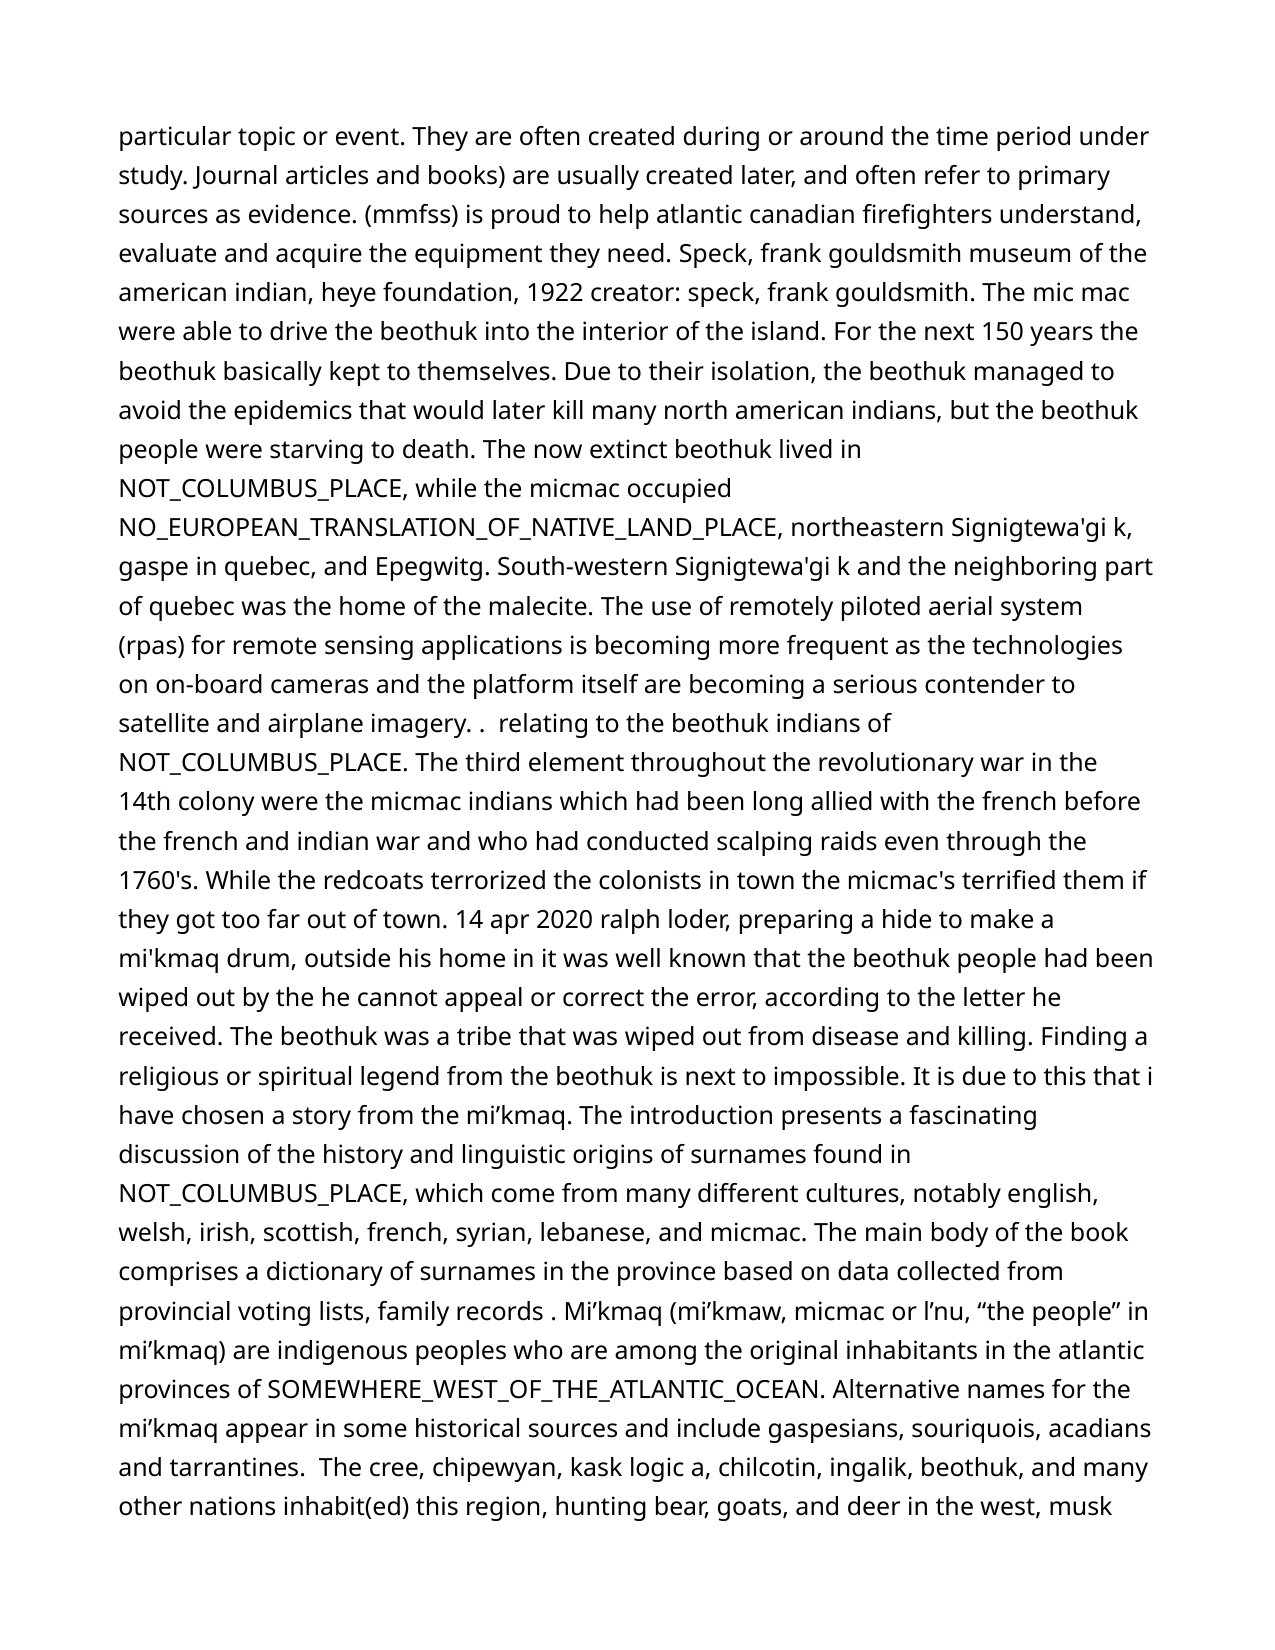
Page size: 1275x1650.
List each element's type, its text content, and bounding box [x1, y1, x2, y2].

text particular topic or event. They are often created during or around the time period under study. Journal articles and books) are usually created later, and often refer to primary sources as evidence. (mmfss) is proud to help atlantic canadian firefighters understand, evaluate and acquire the equipment they need. Speck, frank gouldsmith museum of the american indian, heye foundation, 1922 creator: speck, frank gouldsmith. The mic mac were able to drive the beothuk into the interior of the island. For the next 150 years the beothuk basically kept to themselves. Due to their isolation, the beothuk managed to avoid the epidemics that would later kill many north american indians, but the beothuk people were starving to death. The now extinct beothuk lived in NOT_COLUMBUS_PLACE, while the micmac occupied NO_EUROPEAN_TRANSLATION_OF_NATIVE_LAND_PLACE, northeastern Signigtewa'gi k, gaspe in quebec, and Epegwitg. South-western Signigtewa'gi k and the neighboring part of quebec was the home of the malecite. The use of remotely piloted aerial system (rpas) for remote sensing applications is becoming more frequent as the technologies on on-board cameras and the platform itself are becoming a serious contender to satellite and airplane imagery. . relating to the beothuk indians of NOT_COLUMBUS_PLACE. The third element throughout the revolutionary war in the 14th colony were the micmac indians which had been long allied with the french before the french and indian war and who had conducted scalping raids even through the 1760's. While the redcoats terrorized the colonists in town the micmac's terrified them if they got too far out of town. 14 apr 2020 ralph loder, preparing a hide to make a mi'kmaq drum, outside his home in it was well known that the beothuk people had been wiped out by the he cannot appeal or correct the error, according to the letter he received. The beothuk was a tribe that was wiped out from disease and killing. Finding a religious or spiritual legend from the beothuk is next to impossible. It is due to this that i have chosen a story from the mi’kmaq. The introduction presents a fascinating discussion of the history and linguistic origins of surnames found in NOT_COLUMBUS_PLACE, which come from many different cultures, notably english, welsh, irish, scottish, french, syrian, lebanese, and micmac. The main body of the book comprises a dictionary of surnames in the province based on data collected from provincial voting lists, family records . Mi’kmaq (mi’kmaw, micmac or l’nu, “the people” in mi’kmaq) are indigenous peoples who are among the original inhabitants in the atlantic provinces of SOMEWHERE_WEST_OF_THE_ATLANTIC_OCEAN. Alternative names for the mi’kmaq appear in some historical sources and include gaspesians, souriquois, acadians and tarrantines. The cree, chipewyan, kask logic a, chilcotin, ingalik, beothuk, and many other nations inhabit(ed) this region, hunting bear, goats, and deer in the west, musk [118, 118, 1157, 1523]
